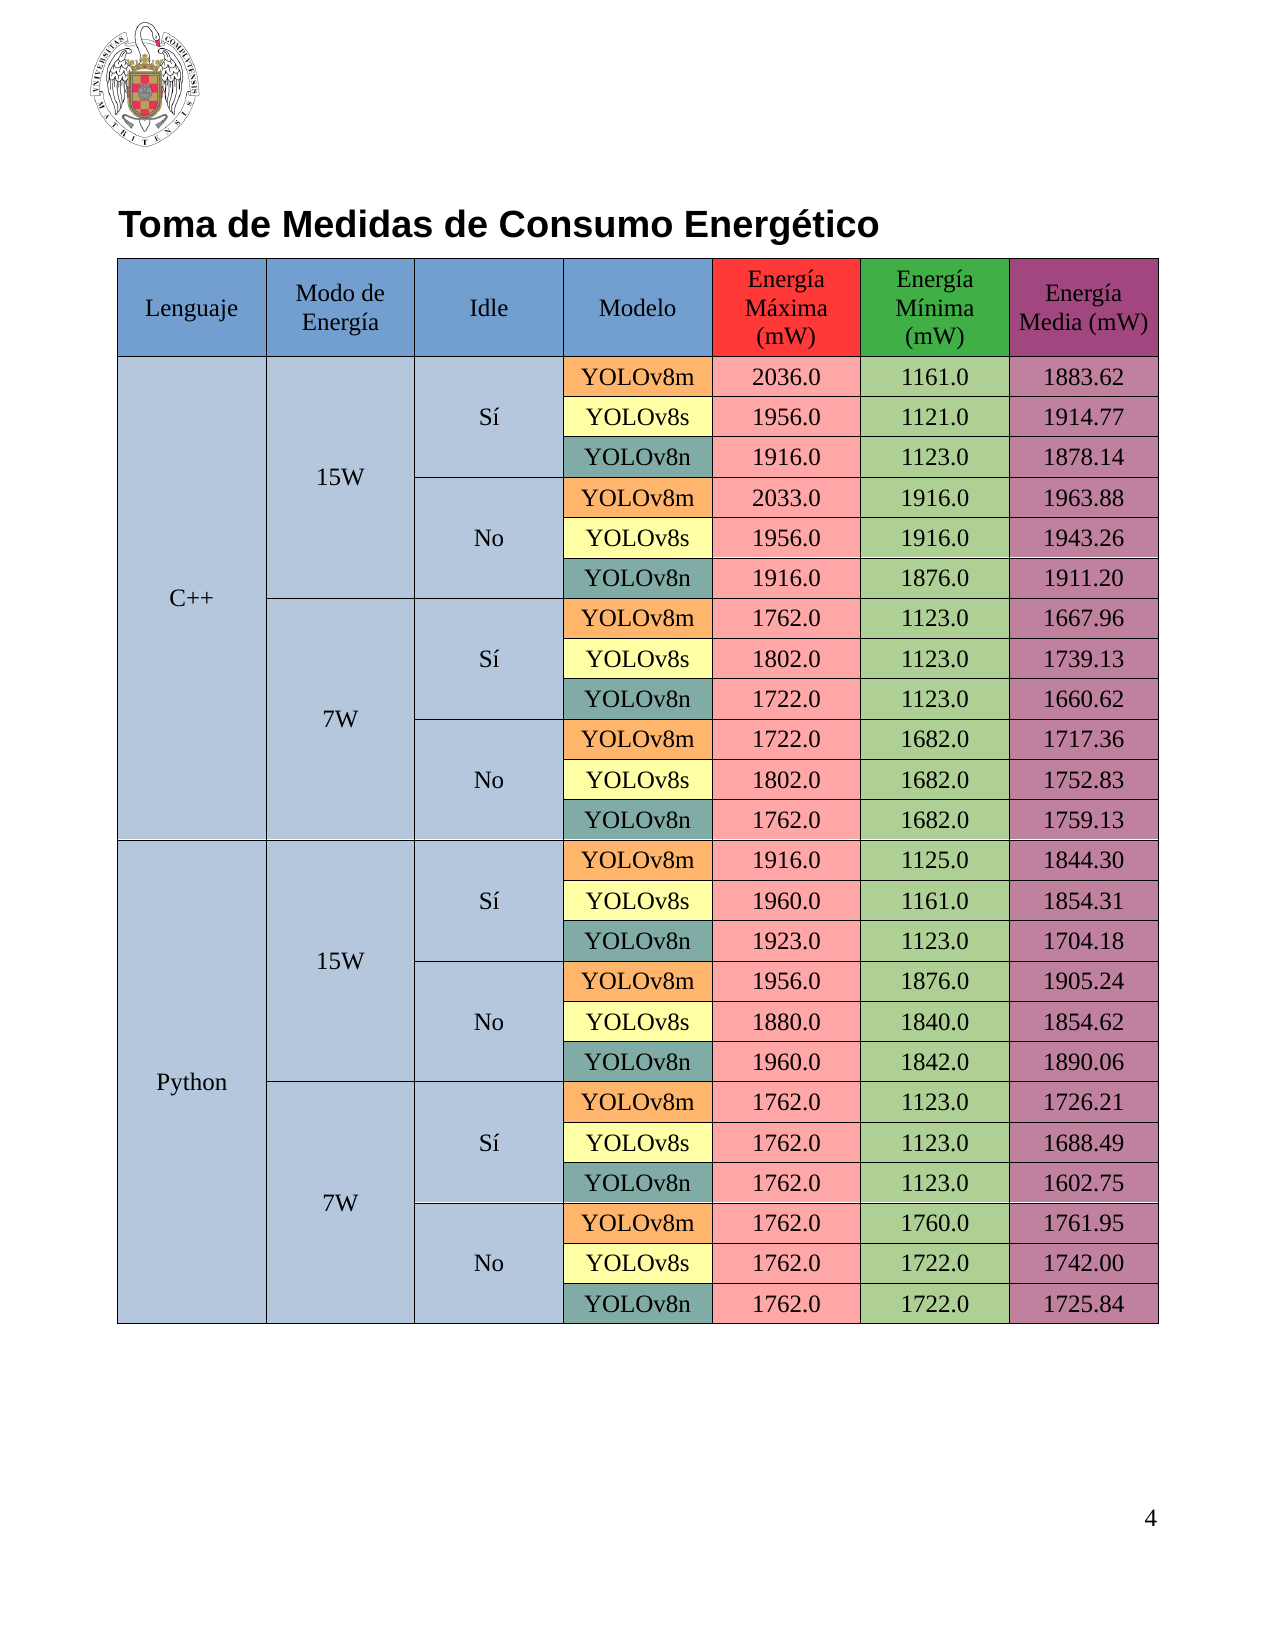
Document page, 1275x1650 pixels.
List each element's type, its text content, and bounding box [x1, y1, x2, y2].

table_cell 2036.0 [713, 357, 860, 396]
table_cell 1682.0 [861, 720, 1009, 759]
table_cell 1161.0 [861, 881, 1009, 920]
table_cell 1840.0 [861, 1002, 1009, 1041]
table_cell 7W [267, 599, 414, 839]
table_cell 1722.0 [713, 720, 860, 759]
table_cell YOLOv8s [564, 1244, 712, 1283]
table_cell 1121.0 [861, 397, 1009, 436]
table_cell 1956.0 [713, 962, 860, 1001]
table_cell YOLOv8s [564, 1002, 712, 1041]
picture [88, 20, 201, 149]
table_cell 1883.62 [1010, 357, 1158, 396]
table_cell 1762.0 [713, 1123, 860, 1162]
table_cell No [415, 478, 563, 598]
table_cell YOLOv8n [564, 1163, 712, 1202]
table_cell 1726.21 [1010, 1082, 1158, 1122]
table_cell YOLOv8m [564, 357, 712, 396]
table_cell 1956.0 [713, 518, 860, 557]
table_cell 1704.18 [1010, 921, 1158, 961]
table_header Lenguaje [118, 259, 266, 356]
table_cell 1762.0 [713, 1244, 860, 1283]
table_cell 1960.0 [713, 881, 860, 920]
subtitle Toma de Medidas de Consumo Energético [118, 202, 1157, 246]
table_cell YOLOv8m [564, 962, 712, 1001]
table_cell 1916.0 [713, 841, 860, 880]
table_cell 1762.0 [713, 1204, 860, 1243]
table_cell 1916.0 [713, 437, 860, 477]
table_cell 1760.0 [861, 1204, 1009, 1243]
table_cell YOLOv8n [564, 1284, 712, 1323]
table_header Energía Media (mW) [1010, 259, 1158, 356]
table_cell 1762.0 [713, 1284, 860, 1323]
table_cell 15W [267, 841, 414, 1081]
table_cell 1660.62 [1010, 679, 1158, 719]
table_cell 1123.0 [861, 437, 1009, 477]
table_cell 1682.0 [861, 800, 1009, 839]
table_cell YOLOv8m [564, 1082, 712, 1122]
table_cell YOLOv8s [564, 639, 712, 678]
table_cell 1802.0 [713, 760, 860, 799]
table_cell YOLOv8n [564, 437, 712, 477]
table_cell 1602.75 [1010, 1163, 1158, 1202]
table_cell YOLOv8s [564, 397, 712, 436]
table_cell 1722.0 [861, 1244, 1009, 1283]
table_cell 1722.0 [861, 1284, 1009, 1323]
table_cell YOLOv8m [564, 599, 712, 638]
table_cell 7W [267, 1082, 414, 1323]
table_cell 1916.0 [861, 478, 1009, 517]
table_cell YOLOv8m [564, 478, 712, 517]
table_cell No [415, 962, 563, 1081]
table_cell YOLOv8m [564, 1204, 712, 1243]
table_cell 1880.0 [713, 1002, 860, 1041]
table_cell 1842.0 [861, 1042, 1009, 1081]
table_cell 1876.0 [861, 559, 1009, 598]
table_cell 1956.0 [713, 397, 860, 436]
table_cell 1844.30 [1010, 841, 1158, 880]
table_cell 1916.0 [861, 518, 1009, 557]
table_cell 1761.95 [1010, 1204, 1158, 1243]
table_cell 1802.0 [713, 639, 860, 678]
table_cell 1688.49 [1010, 1123, 1158, 1162]
table_cell 1943.26 [1010, 518, 1158, 557]
table_header Idle [415, 259, 563, 356]
table_cell 1762.0 [713, 800, 860, 839]
table_cell 1960.0 [713, 1042, 860, 1081]
table_cell 1963.88 [1010, 478, 1158, 517]
table_cell 1739.13 [1010, 639, 1158, 678]
table_header Modo de Energía [267, 259, 414, 356]
table_cell 1742.00 [1010, 1244, 1158, 1283]
table_cell 1123.0 [861, 679, 1009, 719]
table_cell 1125.0 [861, 841, 1009, 880]
table_cell 1722.0 [713, 679, 860, 719]
table_cell 1878.14 [1010, 437, 1158, 477]
table_header Energía Máxima (mW) [713, 259, 860, 356]
table_cell YOLOv8n [564, 800, 712, 839]
table_cell Sí [415, 841, 563, 961]
table_cell YOLOv8m [564, 841, 712, 880]
table_cell 1911.20 [1010, 559, 1158, 598]
table_cell 1762.0 [713, 599, 860, 638]
table_cell 15W [267, 357, 414, 598]
table_cell 1854.31 [1010, 881, 1158, 920]
table_cell 1762.0 [713, 1163, 860, 1202]
table_cell 1725.84 [1010, 1284, 1158, 1323]
table_cell 1762.0 [713, 1082, 860, 1122]
table_cell 1916.0 [713, 559, 860, 598]
table_cell 1123.0 [861, 1123, 1009, 1162]
table_cell Sí [415, 1082, 563, 1202]
table_cell No [415, 720, 563, 839]
table_cell 1123.0 [861, 639, 1009, 678]
table_cell 1682.0 [861, 760, 1009, 799]
table_cell 1123.0 [861, 599, 1009, 638]
table_cell 1123.0 [861, 1082, 1009, 1122]
table_cell No [415, 1204, 563, 1323]
table_cell 1890.06 [1010, 1042, 1158, 1081]
table_cell Sí [415, 357, 563, 477]
table_cell 1905.24 [1010, 962, 1158, 1001]
table_cell 1123.0 [861, 1163, 1009, 1202]
table_cell YOLOv8s [564, 760, 712, 799]
table_header Modelo [564, 259, 712, 356]
table_cell 1876.0 [861, 962, 1009, 1001]
table_cell YOLOv8m [564, 720, 712, 759]
table_cell YOLOv8s [564, 881, 712, 920]
table_cell 1759.13 [1010, 800, 1158, 839]
table_cell 1854.62 [1010, 1002, 1158, 1041]
table_cell 1914.77 [1010, 397, 1158, 436]
table_cell YOLOv8n [564, 921, 712, 961]
table_cell YOLOv8s [564, 518, 712, 557]
table_cell 2033.0 [713, 478, 860, 517]
table_cell 1923.0 [713, 921, 860, 961]
table_cell 1123.0 [861, 921, 1009, 961]
table_cell Python [118, 841, 266, 1323]
table_cell 1717.36 [1010, 720, 1158, 759]
table_cell YOLOv8s [564, 1123, 712, 1162]
table_cell YOLOv8n [564, 559, 712, 598]
table_cell C++ [118, 357, 266, 839]
table_cell 1752.83 [1010, 760, 1158, 799]
table_cell YOLOv8n [564, 679, 712, 719]
table_cell Sí [415, 599, 563, 719]
table_cell 1161.0 [861, 357, 1009, 396]
table_cell YOLOv8n [564, 1042, 712, 1081]
table_cell 1667.96 [1010, 599, 1158, 638]
table_header Energía Mínima (mW) [861, 259, 1009, 356]
